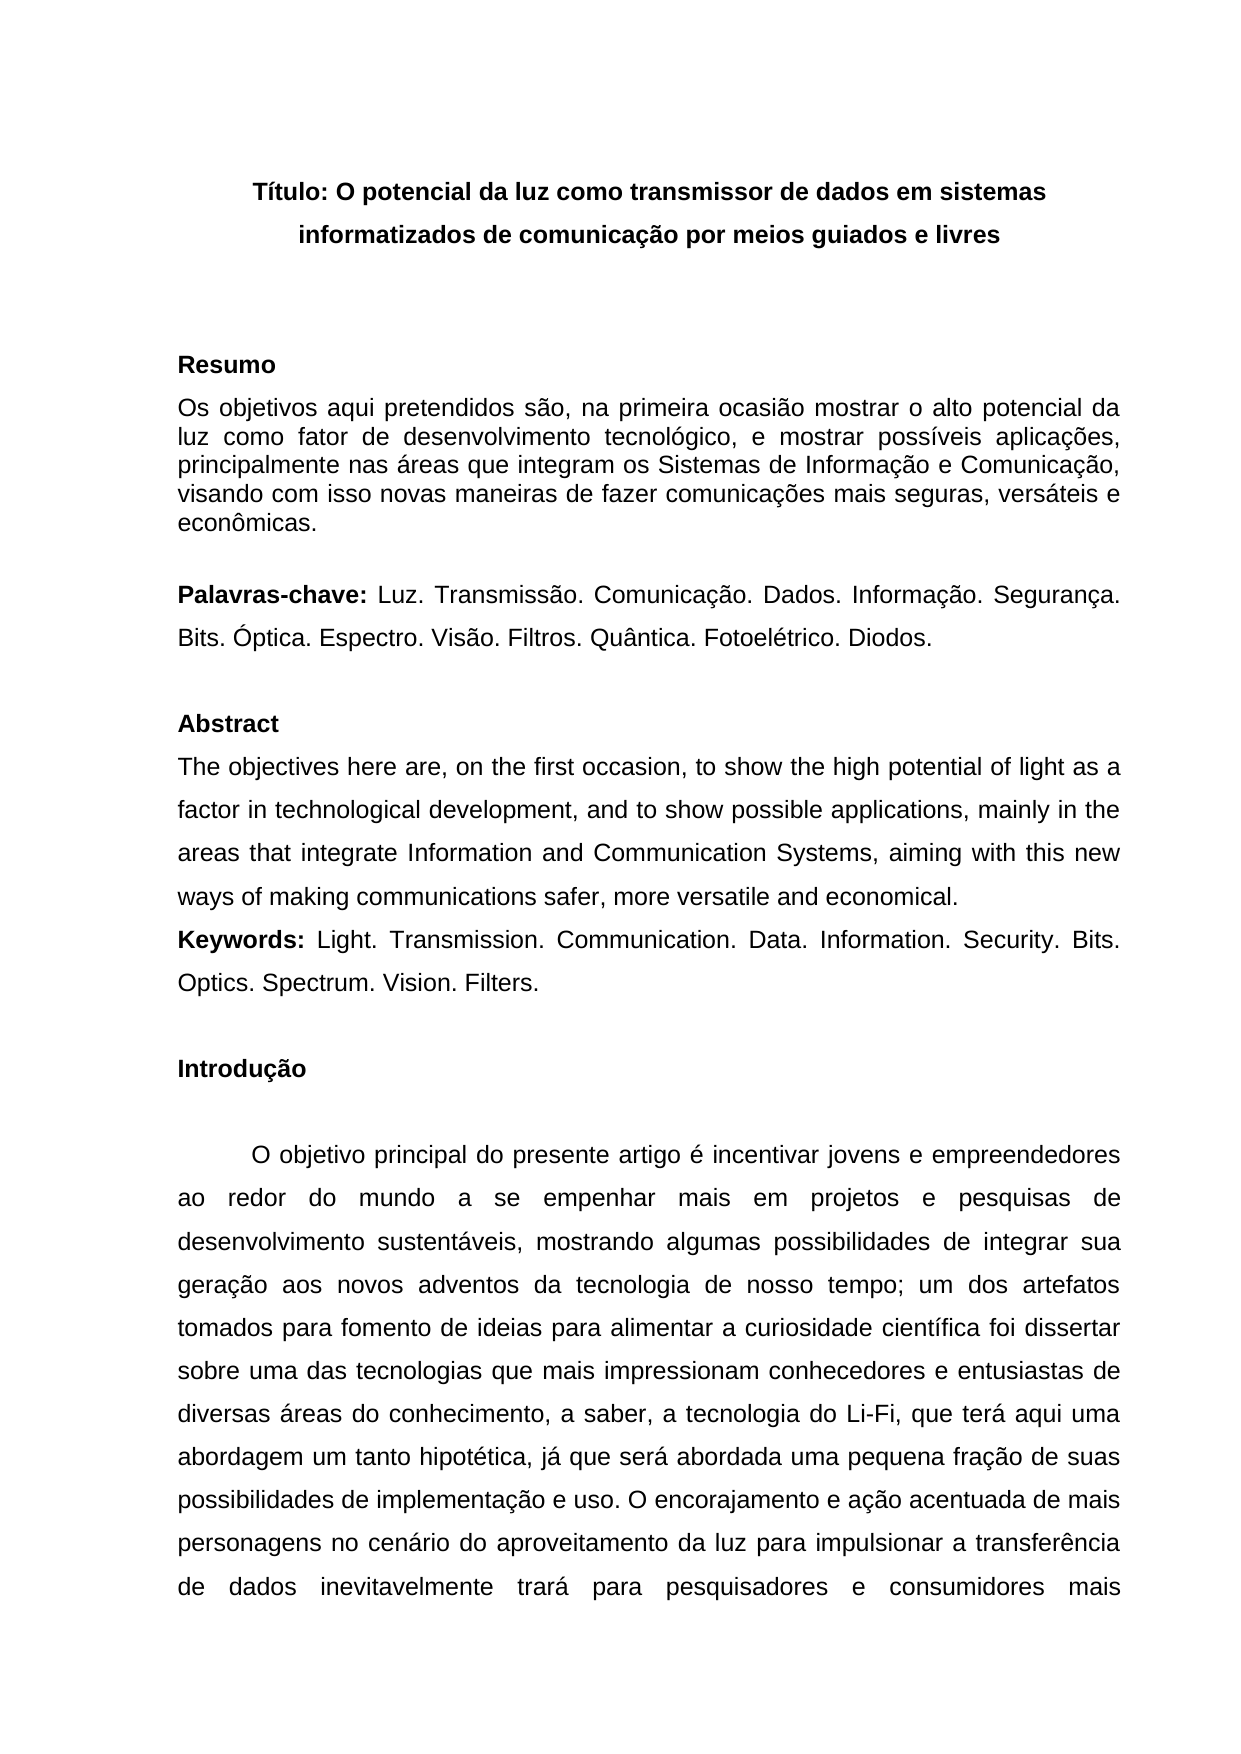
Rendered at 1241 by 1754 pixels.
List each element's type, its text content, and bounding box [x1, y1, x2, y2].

text O objetivo principal do presente artigo é incentivar jovens e empreendedores ao redor do mundo a se empenhar mais em projetos e pesquisas de desenvolvimento sustentáveis, mostrando algumas possibilidades de integrar sua geração aos novos adventos da tecnologia de nosso tempo; um dos artefatos tomados para fomento de ideias para alimentar a curiosidade científica foi dissertar sobre uma das tecnologias que mais impressionam conhecedores e entusiastas de diversas áreas do conhecimento, a saber, a tecnologia do Li-Fi, que terá aqui uma abordagem um tanto hipotética, já que será abordada uma pequena fração de suas possibilidades de implementação e uso. O encorajamento e ação acentuada de mais personagens no cenário do aproveitamento da luz para impulsionar a transferência de dados inevitavelmente trará para pesquisadores e consumidores mais [177, 1140, 1122, 1600]
text Keywords: Light. Transmission. Communication. Data. Information. Security. Bits. Optics. Spectrum. Vision. Filters. [177, 925, 1122, 997]
text Abstract [177, 709, 1122, 738]
text Título: O potencial da luz como transmissor de dados em sistemas informatizados de comunicação por meios guiados e livres [177, 177, 1122, 249]
text Palavras-chave: Luz. Transmissão. Comunicação. Dados. Informação. Segurança. Bits. Óptica. Espectro. Visão. Filtros. Quântica. Fotoelétrico. Diodos. [177, 580, 1122, 652]
text The objectives here are, on the first occasion, to show the high potential of light as a factor in technological development, and to show possible applications, mainly in the areas that integrate Information and Communication Systems, aiming with this new ways of making communications safer, more versatile and economical. [177, 752, 1122, 910]
text Os objetivos aqui pretendidos são, na primeira ocasião mostrar o alto potencial da luz como fator de desenvolvimento tecnológico, e mostrar possíveis aplicações, principalmente nas áreas que integram os Sistemas de Informação e Comunicação, visando com isso novas maneiras de fazer comunicações mais seguras, versáteis e econômicas. [177, 393, 1122, 537]
text Introdução [177, 1054, 1122, 1083]
text Resumo [177, 350, 1122, 378]
